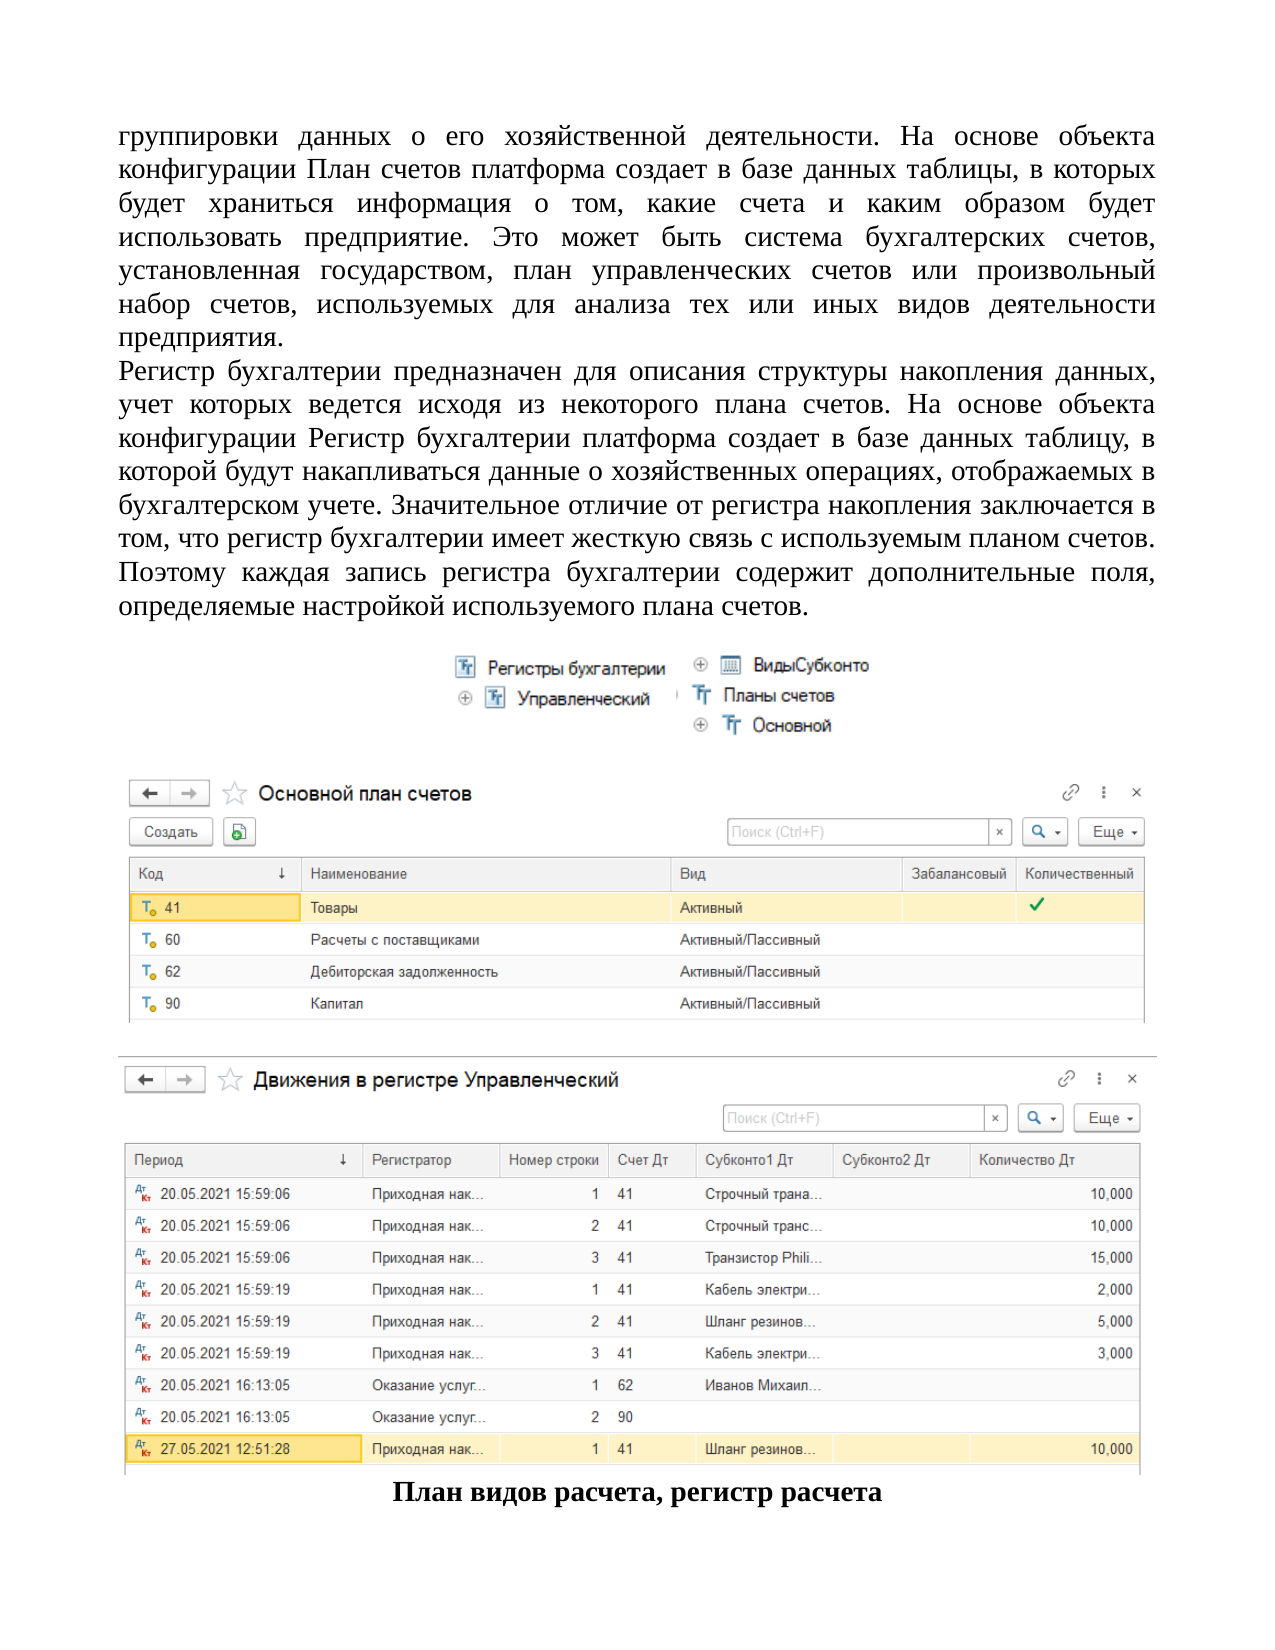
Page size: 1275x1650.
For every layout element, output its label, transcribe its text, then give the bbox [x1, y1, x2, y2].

text Регистр бухгалтерии предназначен для описания структуры накопления данных, учет которых ведется исходя из некоторого плана счетов. На основе объекта конфигурации Регистр бухгалтерии платформа создает в базе данных таблицу, в которой будут накапливаться данные о хозяйственных операциях, отображаемых в бухгалтерском учете. Значительное отличие от регистра накопления заключается в том, что регистр бухгалтерии имеет жесткую связь с используемым планом счетов. Поэтому каждая запись регистра бухгалтерии содержит дополнительные поля, определяемые настройкой используемого плана счетов. [118, 353, 1157, 621]
text группировки данных о его хозяйственной деятельности. На основе объекта конфигурации План счетов платформа создает в базе данных таблицы, в которых будет храниться информация о том, какие счета и каким образом будет использовать предприятие. Это может быть система бухгалтерских счетов, установленная государством, план управленческих счетов или произвольный набор счетов, используемых для анализа тех или иных видов деятельности предприятия. [118, 118, 1157, 353]
text План видов расчета, регистр расчета [118, 1475, 1157, 1508]
